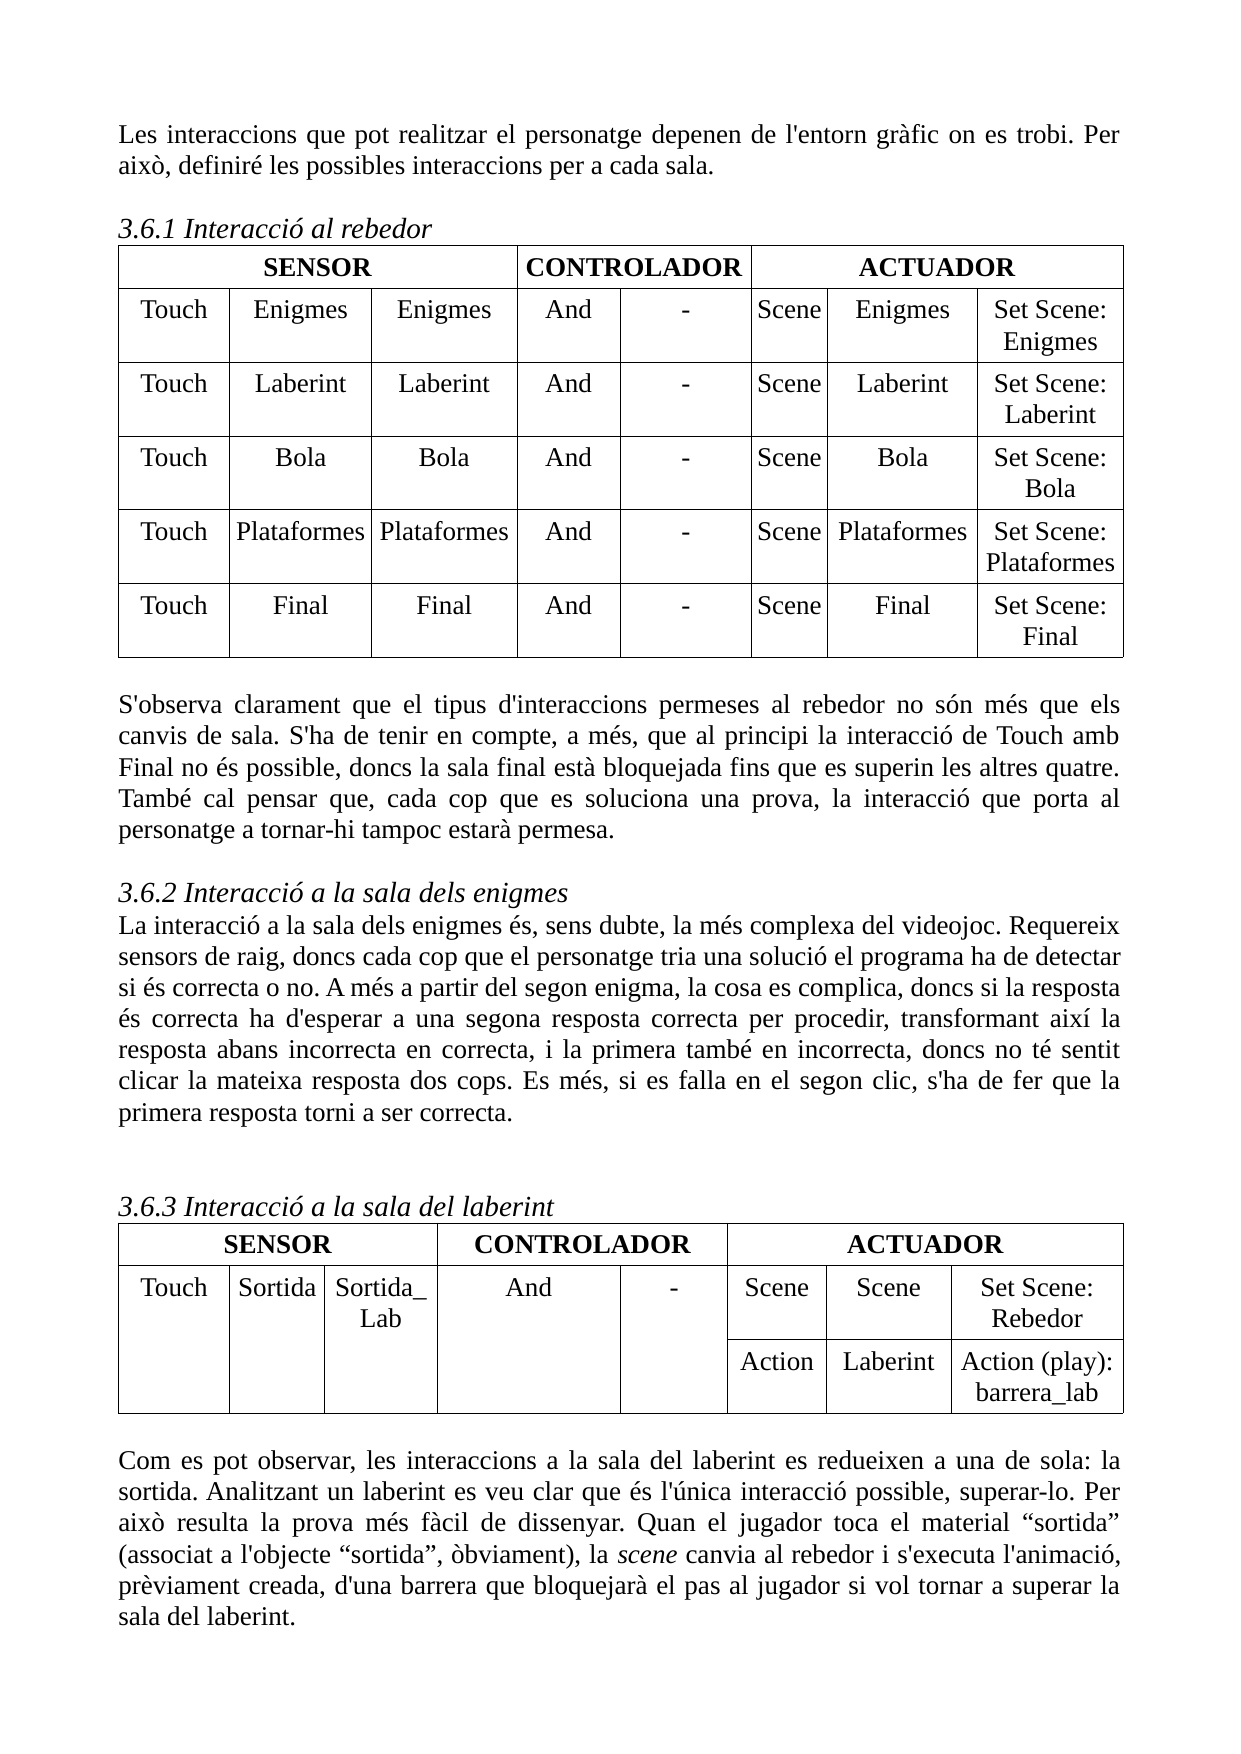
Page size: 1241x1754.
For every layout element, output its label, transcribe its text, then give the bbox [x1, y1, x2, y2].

text Les interaccions que pot realitzar el personatge depenen de l'entorn gràfic on es trobi. Per això, definiré les possibles interaccions per a cada sala. [118, 118, 1122, 180]
table_cell And [518, 363, 620, 436]
text S'observa clarament que el tipus d'interaccions permeses al rebedor no són més que els canvis de sala. S'ha de tenir en compte, a més, que al principi la interacció de Touch amb Final no és possible, doncs la sala final està bloquejada fins que es superin les altres quatre. També cal pensar que, cada cop que es soluciona una prova, la interacció que porta al personatge a tornar-hi tampoc estarà permesa. [118, 688, 1122, 844]
table_cell Bola [828, 437, 977, 509]
table_cell Scene [728, 1266, 826, 1339]
table_cell Laberint [372, 363, 517, 436]
table_cell Sortida [230, 1266, 324, 1413]
table_header SENSOR [119, 1224, 437, 1265]
text 3.6.2 Interacció a la sala dels enigmes [118, 875, 1122, 909]
table_cell - [621, 1266, 727, 1413]
table_cell Scene [752, 363, 827, 436]
table_cell Touch [119, 363, 229, 436]
table_cell Enigmes [230, 289, 371, 362]
table_cell Plataformes [372, 510, 517, 583]
table_cell Touch [119, 584, 229, 657]
table_cell Sortida_Lab [325, 1266, 437, 1413]
table_cell Plataformes [230, 510, 371, 583]
table_cell Action [728, 1340, 826, 1413]
table_cell Bola [372, 437, 517, 509]
table_cell Touch [119, 510, 229, 583]
table_cell Final [828, 584, 977, 657]
text Com es pot observar, les interaccions a la sala del laberint es redueixen a una de sola: la sortida. Analitzant un laberint es veu clar que és l'única interacció possible, superar-lo. Per això resulta la prova més fàcil de dissenyar. Quan el jugador toca el material “sortida” (associat a l'objecte “sortida”, òbviament), la scene canvia al rebedor i s'executa l'animació, prèviament creada, d'una barrera que bloquejarà el pas al jugador si vol tornar a superar la sala del laberint. [118, 1444, 1122, 1631]
table_header SENSOR [119, 246, 517, 288]
table_cell Action (play): barrera_lab [952, 1340, 1123, 1413]
table_cell Touch [119, 437, 229, 509]
table_header ACTUADOR [728, 1224, 1123, 1265]
table_header CONTROLADOR [438, 1224, 727, 1265]
table_header CONTROLADOR [518, 246, 751, 288]
table_cell Scene [752, 437, 827, 509]
table_cell Enigmes [828, 289, 977, 362]
table_cell Laberint [827, 1340, 951, 1413]
table_cell Final [372, 584, 517, 657]
table_cell Scene [752, 289, 827, 362]
table_cell - [621, 437, 751, 509]
table_cell Set Scene: Laberint [978, 363, 1123, 436]
table_cell Laberint [230, 363, 371, 436]
table_cell Set Scene: Rebedor [952, 1266, 1123, 1339]
table_cell Touch [119, 289, 229, 362]
text La interacció a la sala dels enigmes és, sens dubte, la més complexa del videojoc. Requereix sensors de raig, doncs cada cop que el personatge tria una solució el programa ha de detectar si és correcta o no. A més a partir del segon enigma, la cosa es complica, doncs si la resposta és correcta ha d'esperar a una segona resposta correcta per procedir, transformant així la resposta abans incorrecta en correcta, i la primera també en incorrecta, doncs no té sentit clicar la mateixa resposta dos cops. Es més, si es falla en el segon clic, s'ha de fer que la primera resposta torni a ser correcta. [118, 909, 1122, 1127]
table_header ACTUADOR [752, 246, 1123, 288]
table_cell Set Scene: Enigmes [978, 289, 1123, 362]
table_cell And [518, 437, 620, 509]
table_cell Laberint [828, 363, 977, 436]
table_cell Final [230, 584, 371, 657]
table_cell And [518, 289, 620, 362]
table_cell Scene [752, 510, 827, 583]
table_cell - [621, 584, 751, 657]
table_cell - [621, 289, 751, 362]
table_cell Scene [827, 1266, 951, 1339]
table_cell - [621, 510, 751, 583]
table_cell Set Scene: Bola [978, 437, 1123, 509]
table_cell - [621, 363, 751, 436]
table_cell Touch [119, 1266, 229, 1413]
table_cell And [438, 1266, 620, 1413]
table_cell Set Scene: Final [978, 584, 1123, 657]
table_cell And [518, 510, 620, 583]
table_cell Scene [752, 584, 827, 657]
table_cell Bola [230, 437, 371, 509]
table_cell And [518, 584, 620, 657]
text 3.6.3 Interacció a la sala del laberint [118, 1189, 1122, 1223]
table_cell Plataformes [828, 510, 977, 583]
text 3.6.1 Interacció al rebedor [118, 212, 1122, 245]
table_cell Set Scene: Plataformes [978, 510, 1123, 583]
table_cell Enigmes [372, 289, 517, 362]
